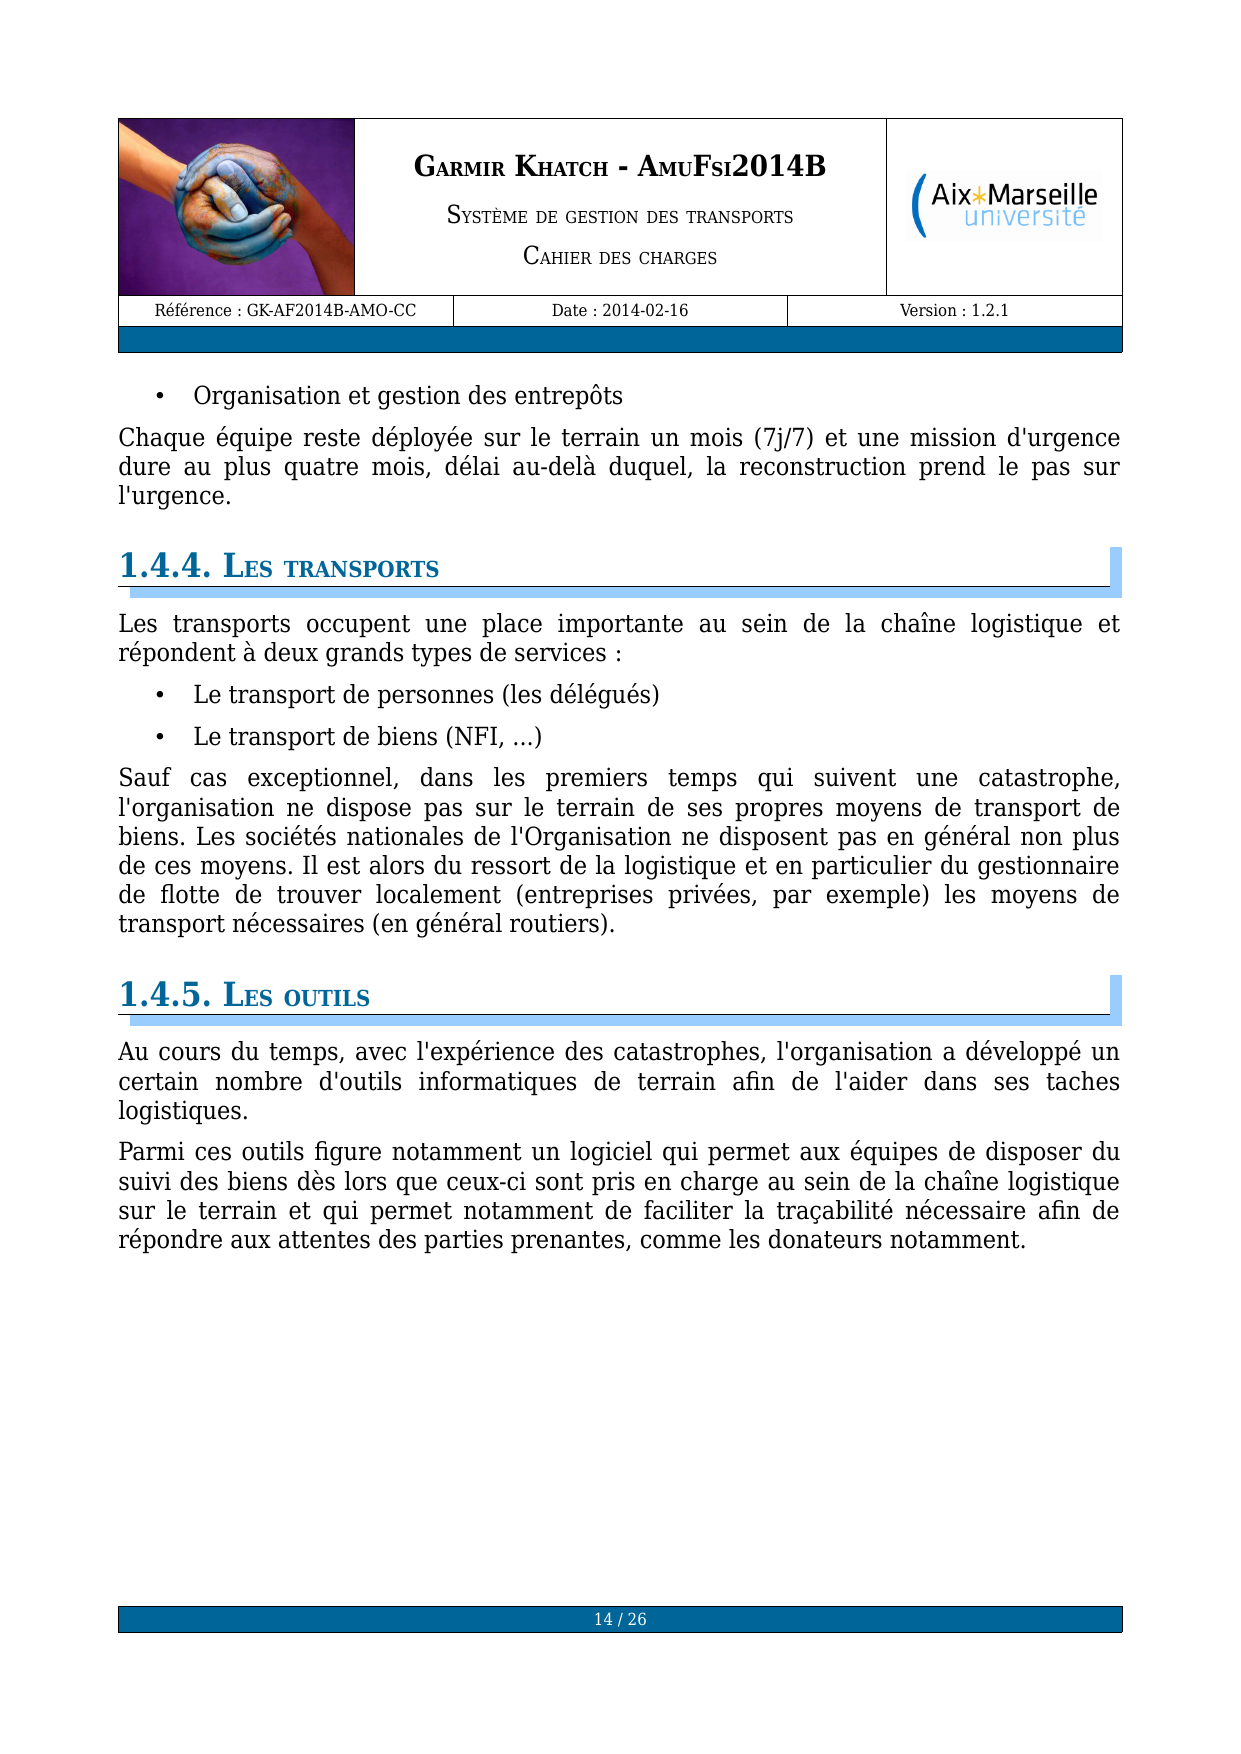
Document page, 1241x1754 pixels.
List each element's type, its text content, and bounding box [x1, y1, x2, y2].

text Parmi ces outils figure notamment un logiciel qui permet aux équipes de disposer du suivi des biens dès lors que ceux-ci sont pris en charge au sein de la chaîne logistique sur le terrain et qui permet notamment de faciliter la traçabilité nécessaire afin de répondre aux attentes des parties prenantes, comme les donateurs notamment. [118, 1137, 1122, 1254]
subtitle Les transports [118, 547, 1110, 586]
text Les transports occupent une place importante au sein de la chaîne logistique et répondent à deux grands types de services : [118, 609, 1122, 668]
list Le transport de biens (NFI, ...) [156, 722, 1122, 751]
text Au cours du temps, avec l'expérience des catastrophes, l'organisation a développé un certain nombre d'outils informatiques de terrain afin de l'aider dans ses taches logistiques. [118, 1037, 1122, 1125]
list Organisation et gestion des entrepôts [156, 381, 1122, 410]
list Le transport de personnes (les délégués) [156, 680, 1122, 709]
text Sauf cas exceptionnel, dans les premiers temps qui suivent une catastrophe, l'organisation ne dispose pas sur le terrain de ses propres moyens de transport de biens. Les sociétés nationales de l'Organisation ne disposent pas en général non plus de ces moyens. Il est alors du ressort de la logistique et en particulier du gestionnaire de flotte de trouver localement (entreprises privées, par exemple) les moyens de transport nécessaires (en général routiers). [118, 763, 1122, 938]
text Chaque équipe reste déployée sur le terrain un mois (7j/7) et une mission d'urgence dure au plus quatre mois, délai au-delà duquel, la reconstruction prend le pas sur l'urgence. [118, 423, 1122, 510]
picture [887, 126, 1122, 288]
picture [119, 119, 354, 295]
subtitle Les outils [118, 975, 1110, 1014]
